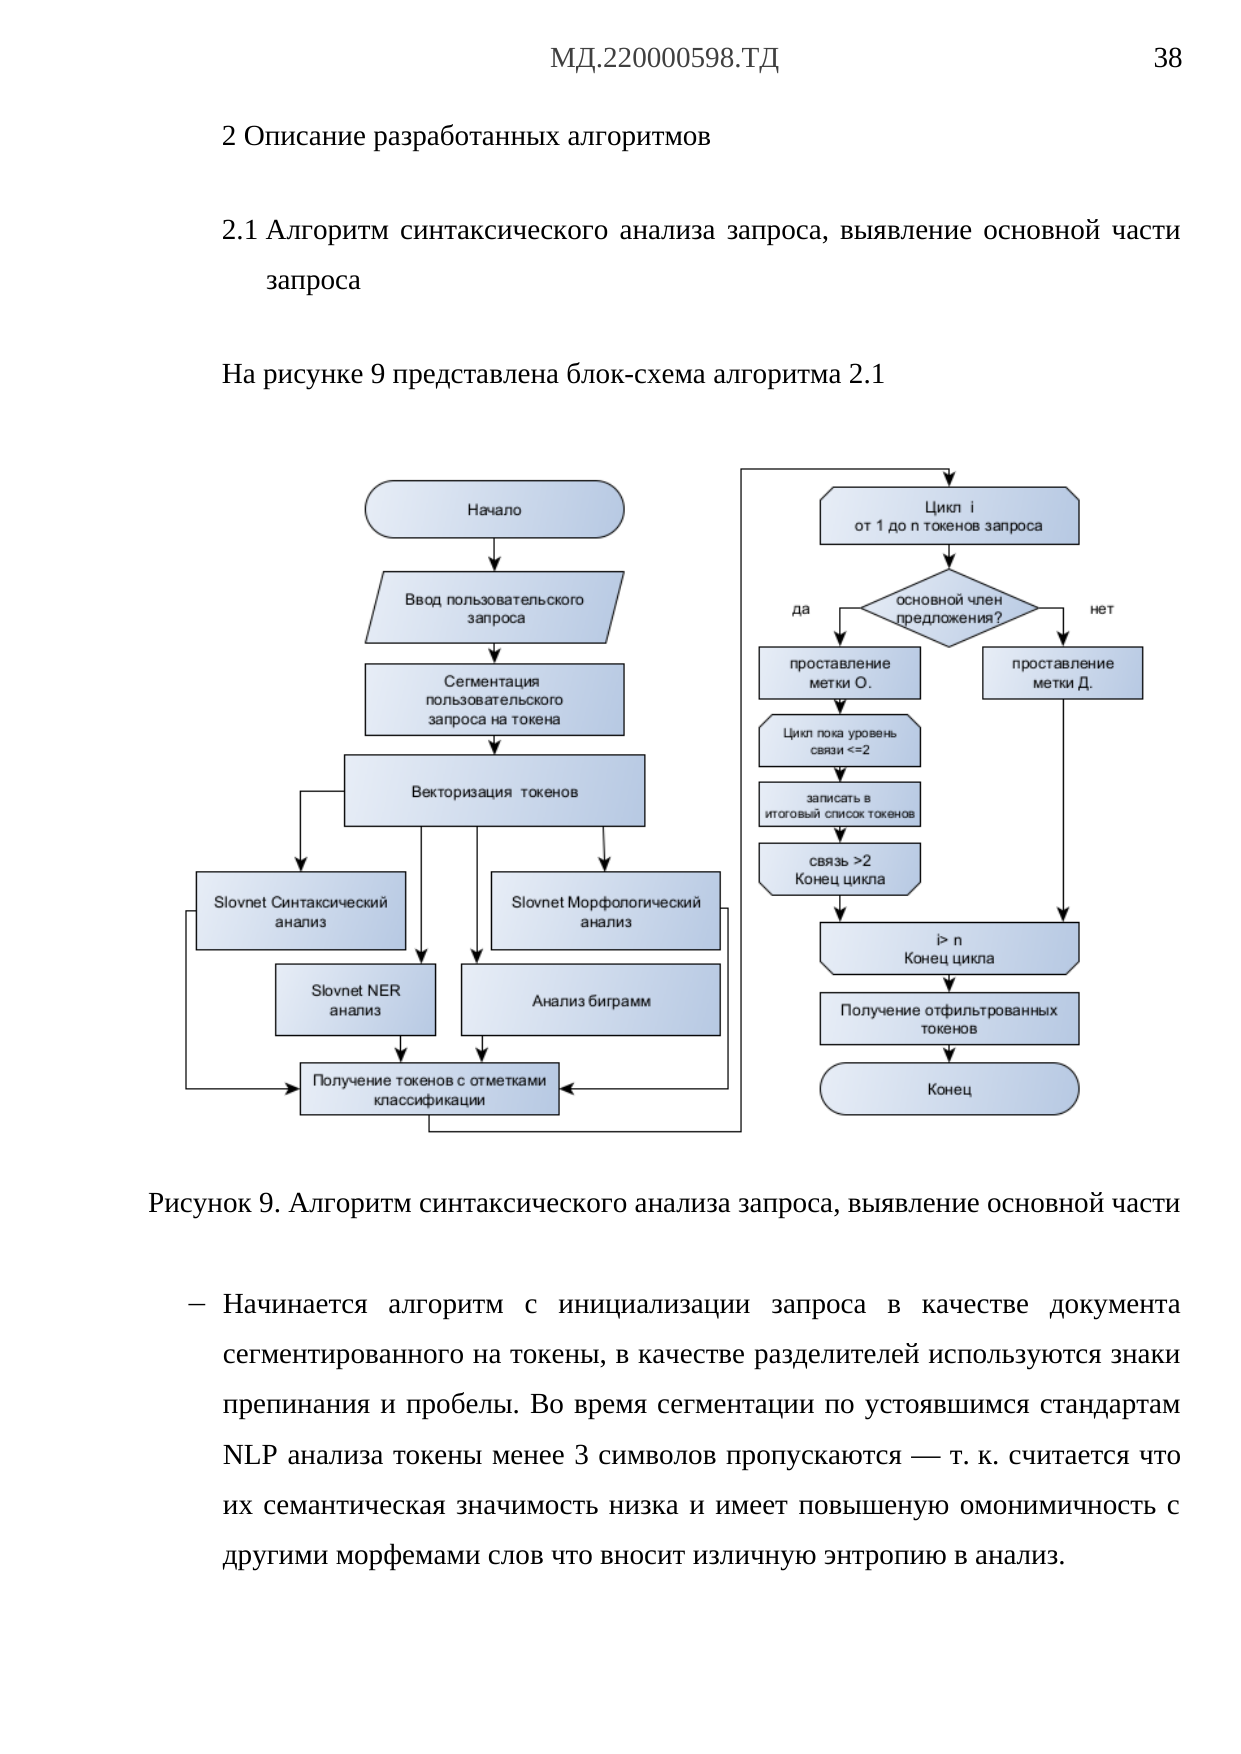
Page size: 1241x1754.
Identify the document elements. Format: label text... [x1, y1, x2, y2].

text Рисунок 9. Алгоритм синтаксического анализа запроса, выявление основной части [148, 457, 1181, 1219]
subtitle Алгоритм синтаксического анализа запроса, выявление основной части запроса [222, 212, 1181, 296]
list Начинается алгоритм с инициализации запроса в качестве документа сегментированного на токены, в качестве разделителей используются знаки препинания и пробелы. Во время сегментации по устоявшимся стандартам NLP анализа токены менее 3 символов пропускаются — т. к. считается что их семантическая значимость низка и имеет повышеную омонимичность с другими морфемами слов что вносит изличную энтропию в анализ. [185, 1286, 1181, 1571]
picture [166, 449, 1163, 1152]
subtitle Описание разработанных алгоритмов [222, 118, 1181, 152]
text На рисунке 9 представлена блок-схема алгоритма 2.1 [148, 357, 1181, 390]
